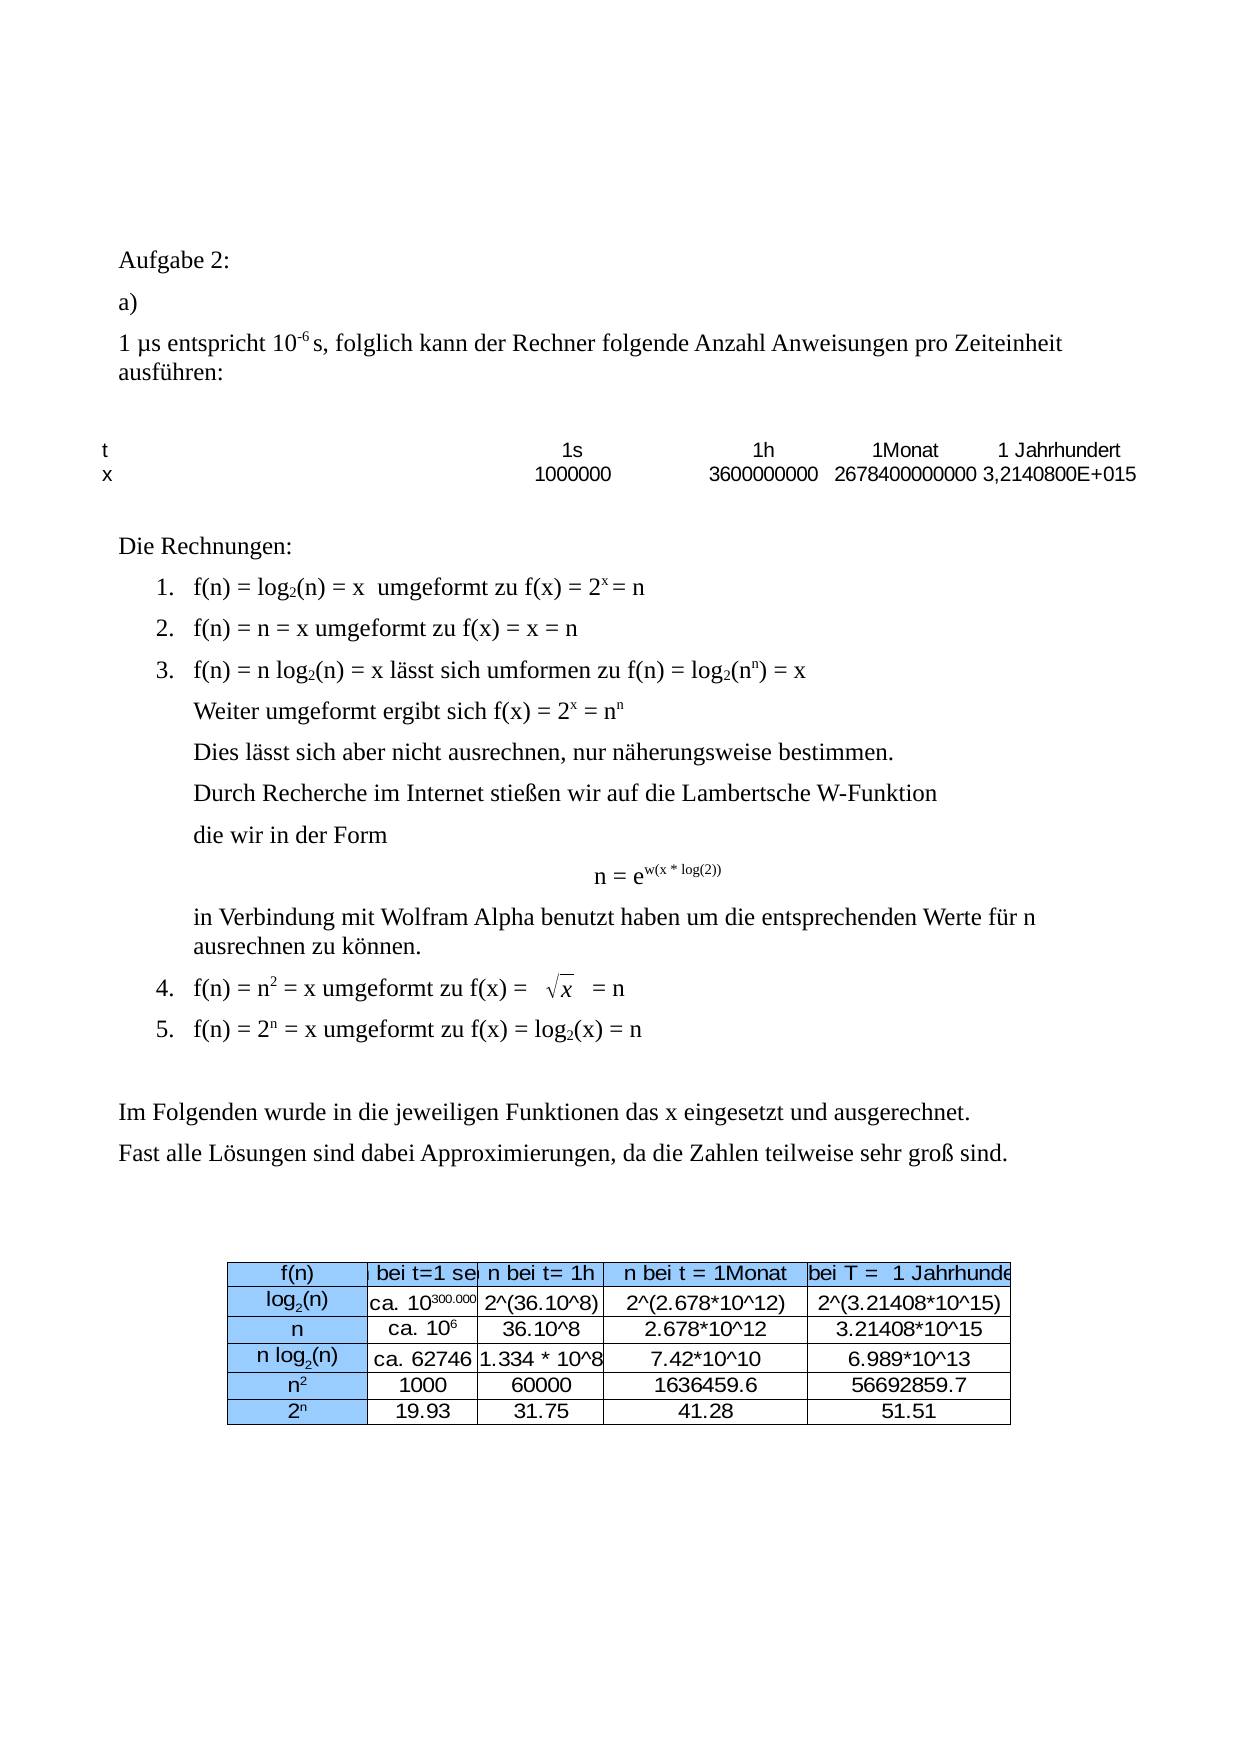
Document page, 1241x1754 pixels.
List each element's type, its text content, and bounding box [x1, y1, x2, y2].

text a) [118, 287, 1122, 316]
list die wir in der Form [156, 820, 1122, 848]
list f(n) = n log2(n) = x lässt sich umformen zu f(n) = log2(nn) = x [156, 655, 1122, 683]
list f(n) = n2 = x umgeformt zu f(x) == n [156, 972, 1122, 1002]
text 1 µs entspricht 10-6 s, folglich kann der Rechner folgende Anzahl Anweisungen pro Zeiteinheit ausführen: [118, 328, 1122, 386]
list Weiter umgeformt ergibt sich f(x) = 2x = nn [156, 696, 1122, 725]
list f(n) = 2n = x umgeformt zu f(x) = log2(x) = n [156, 1014, 1122, 1043]
list f(n) = log2(n) = x umgeformt zu f(x) = 2x = n [156, 572, 1122, 601]
list Dies lässt sich aber nicht ausrechnen, nur näherungsweise bestimmen. [156, 737, 1122, 766]
text Im Folgenden wurde in die jeweiligen Funktionen das x eingesetzt und ausgerechnet. [118, 1097, 1122, 1126]
list in Verbindung mit Wolfram Alpha benutzt haben um die entsprechenden Werte für n ausrechnen zu können. [156, 902, 1122, 960]
list f(n) = n = x umgeformt zu f(x) = x = n [156, 613, 1122, 642]
text Die Rechnungen: [118, 531, 1122, 560]
list n = ew(x * log(2)) [156, 861, 1122, 890]
list Durch Recherche im Internet stießen wir auf die Lambertsche W-Funktion [156, 778, 1122, 807]
text Fast alle Lösungen sind dabei Approximierungen, da die Zahlen teilweise sehr groß sind. [118, 1138, 1122, 1167]
text Aufgabe 2: [118, 246, 1122, 274]
